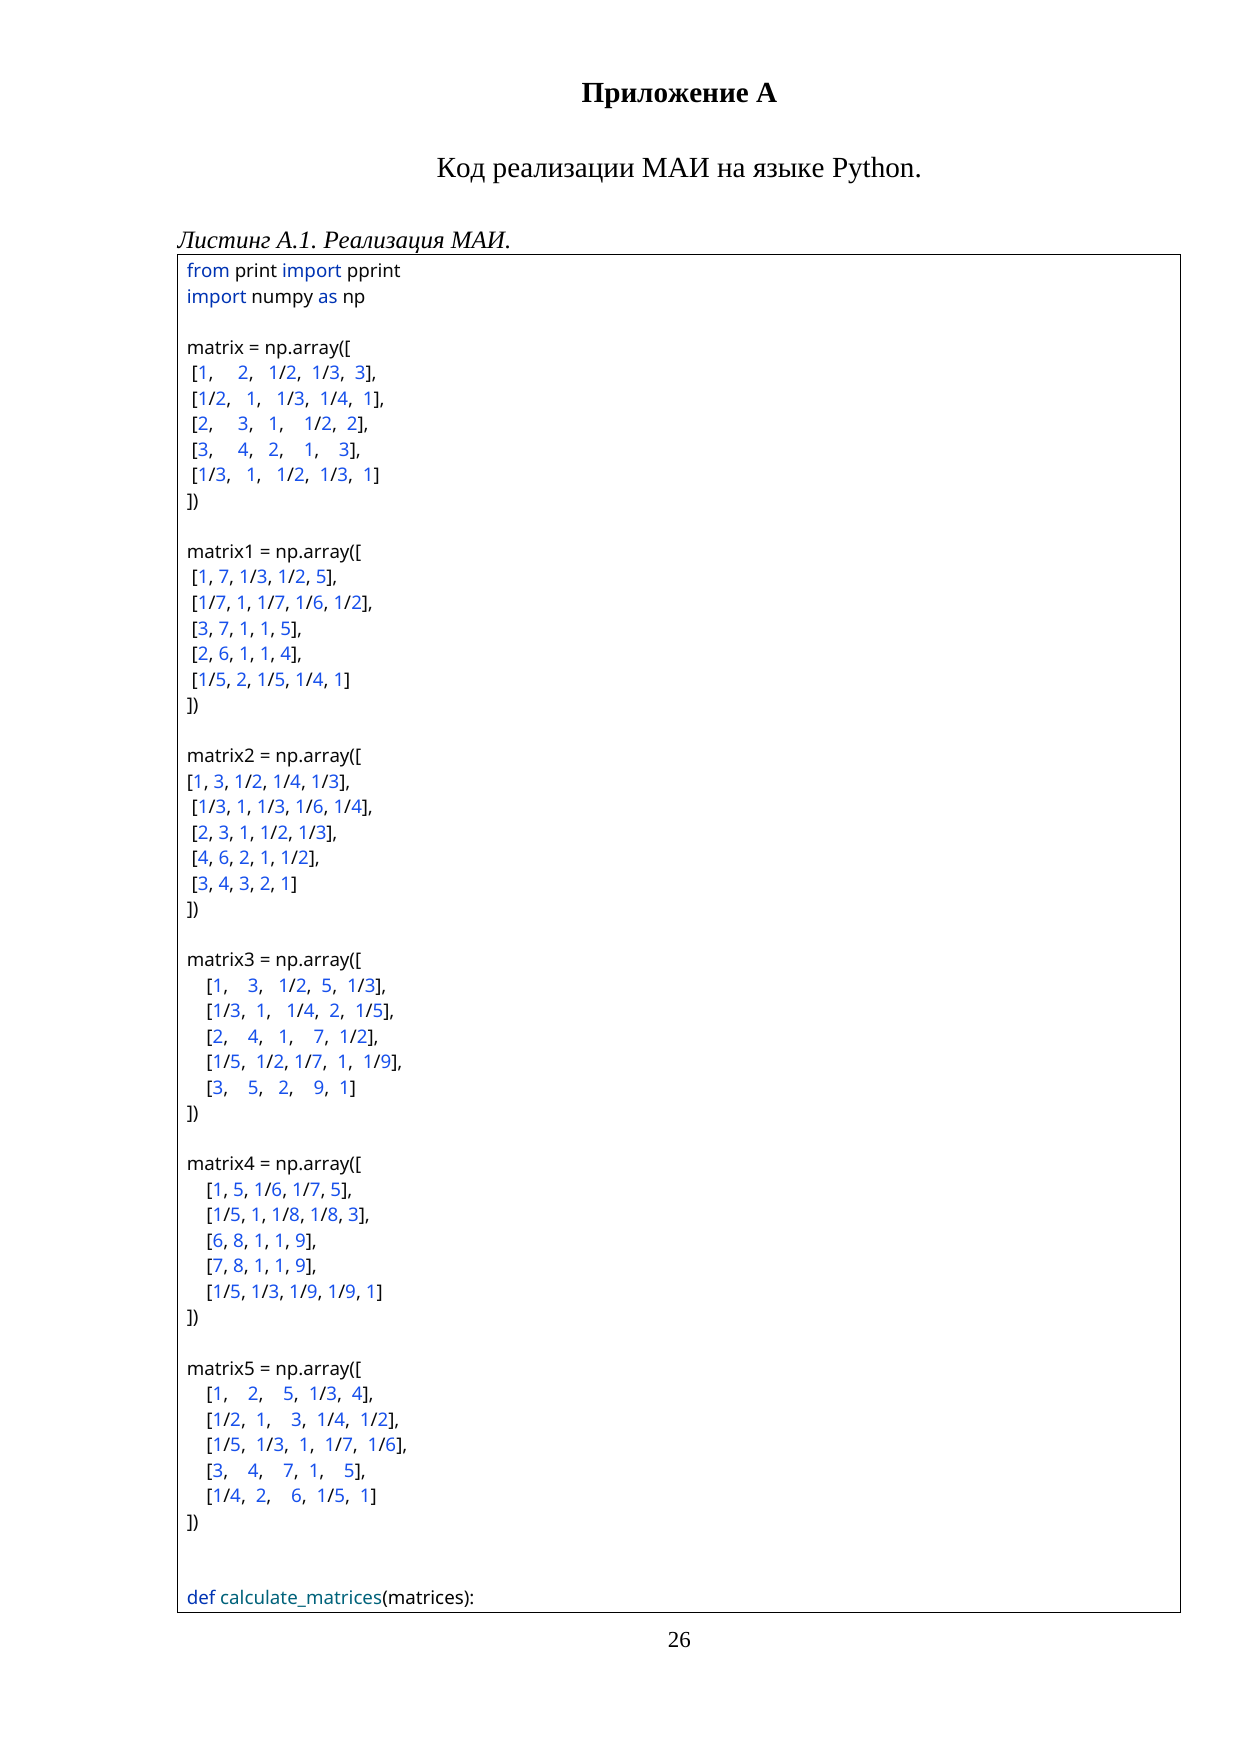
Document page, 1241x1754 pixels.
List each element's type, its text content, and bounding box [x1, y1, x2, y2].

text Код реализации МАИ на языке Python. [177, 150, 1181, 184]
text Приложение А [177, 75, 1181, 108]
text from print import pprint import numpy as np matrix = np.array([ [1, 2, 1/2, 1/3, 3], [1/2, 1, 1/3, 1/4, 1], [2, 3, 1, 1/2, 2], [3, 4, 2, 1, 3], [1/3, 1, 1/2, 1/3, 1] ]) matrix1 = np.array([ [1, 7, 1/3, 1/2, 5], [1/7, 1, 1/7, 1/6, 1/2], [3, 7, 1, 1, 5], [2, 6, 1, 1, 4], [1/5, 2, 1/5, 1/4, 1] ]) matrix2 = np.array([ [1, 3, 1/2, 1/4, 1/3], [1/3, 1, 1/3, 1/6, 1/4], [2, 3, 1, 1/2, 1/3], [4, 6, 2, 1, 1/2], [3, 4, 3, 2, 1] ]) matrix3 = np.array([ [1, 3, 1/2, 5, 1/3], [1/3, 1, 1/4, 2, 1/5], [2, 4, 1, 7, 1/2], [1/5, 1/2, 1/7, 1, 1/9], [3, 5, 2, 9, 1] ]) matrix4 = np.array([ [1, 5, 1/6, 1/7, 5], [1/5, 1, 1/8, 1/8, 3], [6, 8, 1, 1, 9], [7, 8, 1, 1, 9], [1/5, 1/3, 1/9, 1/9, 1] ]) matrix5 = np.array([ [1, 2, 5, 1/3, 4], [1/2, 1, 3, 1/4, 1/2], [1/5, 1/3, 1, 1/7, 1/6], [3, 4, 7, 1, 5], [1/4, 2, 6, 1/5, 1] ]) def calculate_matrices(matrices): [178, 255, 1180, 1612]
text Листинг А.1. Реализация МАИ. [177, 226, 1181, 254]
